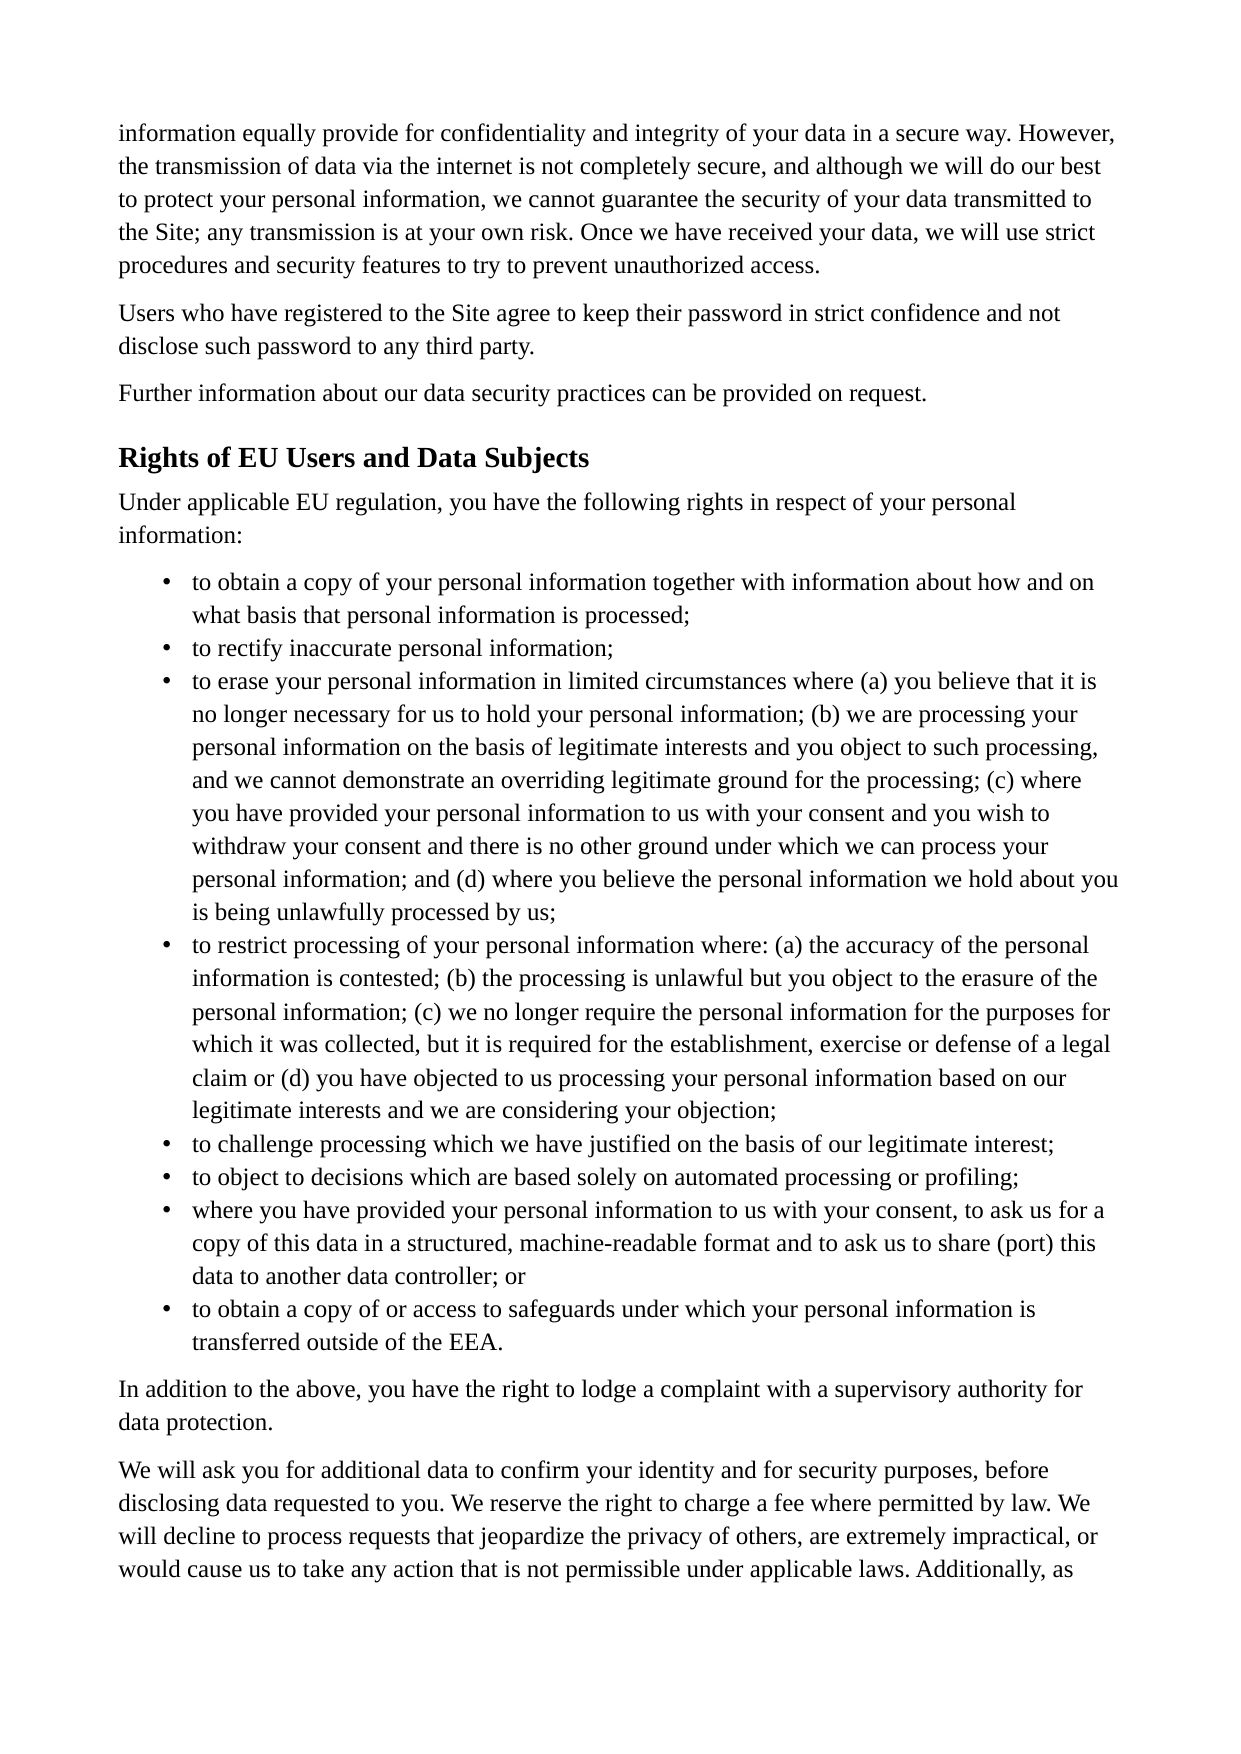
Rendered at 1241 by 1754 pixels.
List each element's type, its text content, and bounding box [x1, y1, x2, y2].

list where you have provided your personal information to us with your consent, to ask us for a copy of this data in a structured, machine-readable format and to ask us to share (port) this data to another data controller; or [162, 1195, 1122, 1289]
subtitle Rights of EU Users and Data Subjects [118, 441, 1122, 474]
text We will ask you for additional data to confirm your identity and for security purposes, before disclosing data requested to you. We reserve the right to charge a fee where permitted by law. We will decline to process requests that jeopardize the privacy of others, are extremely impractical, or would cause us to take any action that is not permissible under applicable laws. Additionally, as [118, 1455, 1122, 1583]
text Under applicable EU regulation, you have the following rights in respect of your personal information: [118, 487, 1122, 548]
list to restrict processing of your personal information where: (a) the accuracy of the personal information is contested; (b) the processing is unlawful but you object to the erasure of the personal information; (c) we no longer require the personal information for the purposes for which it was collected, but it is required for the establishment, exercise or defense of a legal claim or (d) you have objected to us processing your personal information based on our legitimate interests and we are considering your objection; [162, 931, 1122, 1124]
list to obtain a copy of or access to safeguards under which your personal information is transferred outside of the EEA. [162, 1294, 1122, 1356]
text Users who have registered to the Site agree to keep their password in strict confidence and not disclose such password to any third party. [118, 298, 1122, 359]
list to erase your personal information in limited circumstances where (a) you believe that it is no longer necessary for us to hold your personal information; (b) we are processing your personal information on the basis of legitimate interests and you object to such processing, and we cannot demonstrate an overriding legitimate ground for the processing; (c) where you have provided your personal information to us with your consent and you wish to withdraw your consent and there is no other ground under which we can process your personal information; and (d) where you believe the personal information we hold about you is being unlawfully processed by us; [162, 666, 1122, 926]
list to rectify inaccurate personal information; [162, 633, 1122, 662]
list to obtain a copy of your personal information together with information about how and on what basis that personal information is processed; [162, 567, 1122, 629]
list to challenge processing which we have justified on the basis of our legitimate interest; [162, 1129, 1122, 1157]
text In addition to the above, you have the right to lodge a complaint with a supervisory authority for data protection. [118, 1374, 1122, 1436]
text information equally provide for confidentiality and integrity of your data in a secure way. However, the transmission of data via the internet is not completely secure, and although we will do our best to protect your personal information, we cannot guarantee the security of your data transmitted to the Site; any transmission is at your own risk. Once we have received your data, we will use strict procedures and security features to try to prevent unauthorized access. [118, 118, 1122, 279]
text Further information about our data security practices can be provided on request. [118, 378, 1122, 407]
list to object to decisions which are based solely on automated processing or profiling; [162, 1162, 1122, 1190]
